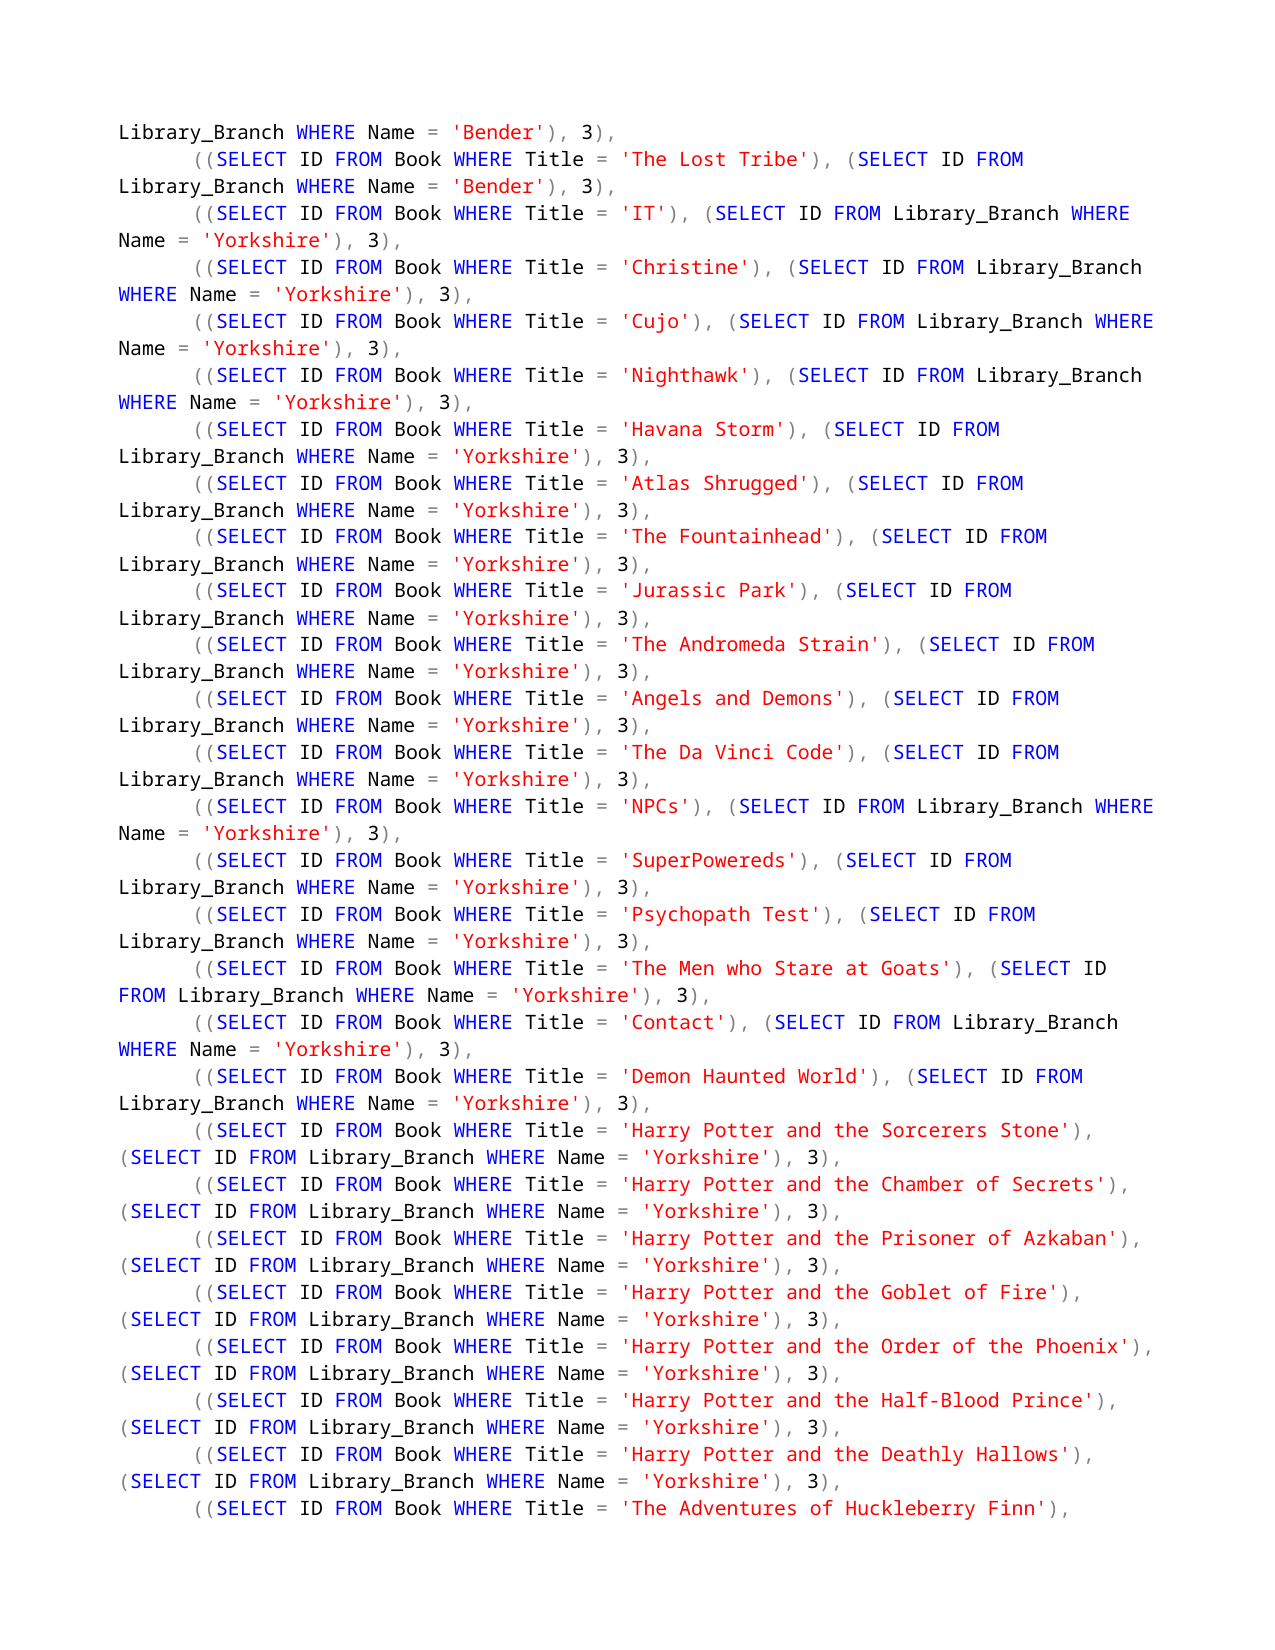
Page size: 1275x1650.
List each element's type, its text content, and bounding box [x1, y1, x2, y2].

text ((SELECT ID FROM Book WHERE Title = 'The Da Vinci Code'), (SELECT ID FROM Library_Branch WHERE Name = 'Yorkshire'), 3), [118, 739, 1157, 793]
text ((SELECT ID FROM Book WHERE Title = 'Jurassic Park'), (SELECT ID FROM Library_Branch WHERE Name = 'Yorkshire'), 3), [118, 577, 1157, 631]
text ((SELECT ID FROM Book WHERE Title = 'Harry Potter and the Order of the Phoenix'), (SELECT ID FROM Library_Branch WHERE Name = 'Yorkshire'), 3), [118, 1332, 1157, 1386]
text ((SELECT ID FROM Book WHERE Title = 'The Lost Tribe'), (SELECT ID FROM Library_Branch WHERE Name = 'Bender'), 3), [118, 145, 1157, 199]
text ((SELECT ID FROM Book WHERE Title = 'Harry Potter and the Deathly Hallows'), (SELECT ID FROM Library_Branch WHERE Name = 'Yorkshire'), 3), [118, 1440, 1157, 1494]
text ((SELECT ID FROM Book WHERE Title = 'Atlas Shrugged'), (SELECT ID FROM Library_Branch WHERE Name = 'Yorkshire'), 3), [118, 469, 1157, 523]
text Library_Branch WHERE Name = 'Bender'), 3), [118, 118, 1157, 145]
text ((SELECT ID FROM Book WHERE Title = 'Cujo'), (SELECT ID FROM Library_Branch WHERE Name = 'Yorkshire'), 3), [118, 307, 1157, 361]
text ((SELECT ID FROM Book WHERE Title = 'The Men who Stare at Goats'), (SELECT ID FROM Library_Branch WHERE Name = 'Yorkshire'), 3), [118, 954, 1157, 1008]
text ((SELECT ID FROM Book WHERE Title = 'Harry Potter and the Goblet of Fire'), (SELECT ID FROM Library_Branch WHERE Name = 'Yorkshire'), 3), [118, 1278, 1157, 1332]
text ((SELECT ID FROM Book WHERE Title = 'Nighthawk'), (SELECT ID FROM Library_Branch WHERE Name = 'Yorkshire'), 3), [118, 361, 1157, 415]
text ((SELECT ID FROM Book WHERE Title = 'The Andromeda Strain'), (SELECT ID FROM Library_Branch WHERE Name = 'Yorkshire'), 3), [118, 631, 1157, 685]
text ((SELECT ID FROM Book WHERE Title = 'Havana Storm'), (SELECT ID FROM Library_Branch WHERE Name = 'Yorkshire'), 3), [118, 415, 1157, 469]
text ((SELECT ID FROM Book WHERE Title = 'Demon Haunted World'), (SELECT ID FROM Library_Branch WHERE Name = 'Yorkshire'), 3), [118, 1062, 1157, 1116]
text ((SELECT ID FROM Book WHERE Title = 'Angels and Demons'), (SELECT ID FROM Library_Branch WHERE Name = 'Yorkshire'), 3), [118, 685, 1157, 739]
text ((SELECT ID FROM Book WHERE Title = 'The Adventures of Huckleberry Finn'), [118, 1494, 1157, 1521]
text ((SELECT ID FROM Book WHERE Title = 'Psychopath Test'), (SELECT ID FROM Library_Branch WHERE Name = 'Yorkshire'), 3), [118, 901, 1157, 954]
text ((SELECT ID FROM Book WHERE Title = 'SuperPowereds'), (SELECT ID FROM Library_Branch WHERE Name = 'Yorkshire'), 3), [118, 847, 1157, 901]
text ((SELECT ID FROM Book WHERE Title = 'IT'), (SELECT ID FROM Library_Branch WHERE Name = 'Yorkshire'), 3), [118, 199, 1157, 253]
text ((SELECT ID FROM Book WHERE Title = 'NPCs'), (SELECT ID FROM Library_Branch WHERE Name = 'Yorkshire'), 3), [118, 793, 1157, 847]
text ((SELECT ID FROM Book WHERE Title = 'Harry Potter and the Half-Blood Prince'), (SELECT ID FROM Library_Branch WHERE Name = 'Yorkshire'), 3), [118, 1386, 1157, 1440]
text ((SELECT ID FROM Book WHERE Title = 'Contact'), (SELECT ID FROM Library_Branch WHERE Name = 'Yorkshire'), 3), [118, 1008, 1157, 1062]
text ((SELECT ID FROM Book WHERE Title = 'Harry Potter and the Sorcerers Stone'), (SELECT ID FROM Library_Branch WHERE Name = 'Yorkshire'), 3), [118, 1116, 1157, 1170]
text ((SELECT ID FROM Book WHERE Title = 'The Fountainhead'), (SELECT ID FROM Library_Branch WHERE Name = 'Yorkshire'), 3), [118, 523, 1157, 577]
text ((SELECT ID FROM Book WHERE Title = 'Harry Potter and the Chamber of Secrets'), (SELECT ID FROM Library_Branch WHERE Name = 'Yorkshire'), 3), [118, 1170, 1157, 1224]
text ((SELECT ID FROM Book WHERE Title = 'Christine'), (SELECT ID FROM Library_Branch WHERE Name = 'Yorkshire'), 3), [118, 253, 1157, 307]
text ((SELECT ID FROM Book WHERE Title = 'Harry Potter and the Prisoner of Azkaban'), (SELECT ID FROM Library_Branch WHERE Name = 'Yorkshire'), 3), [118, 1224, 1157, 1278]
